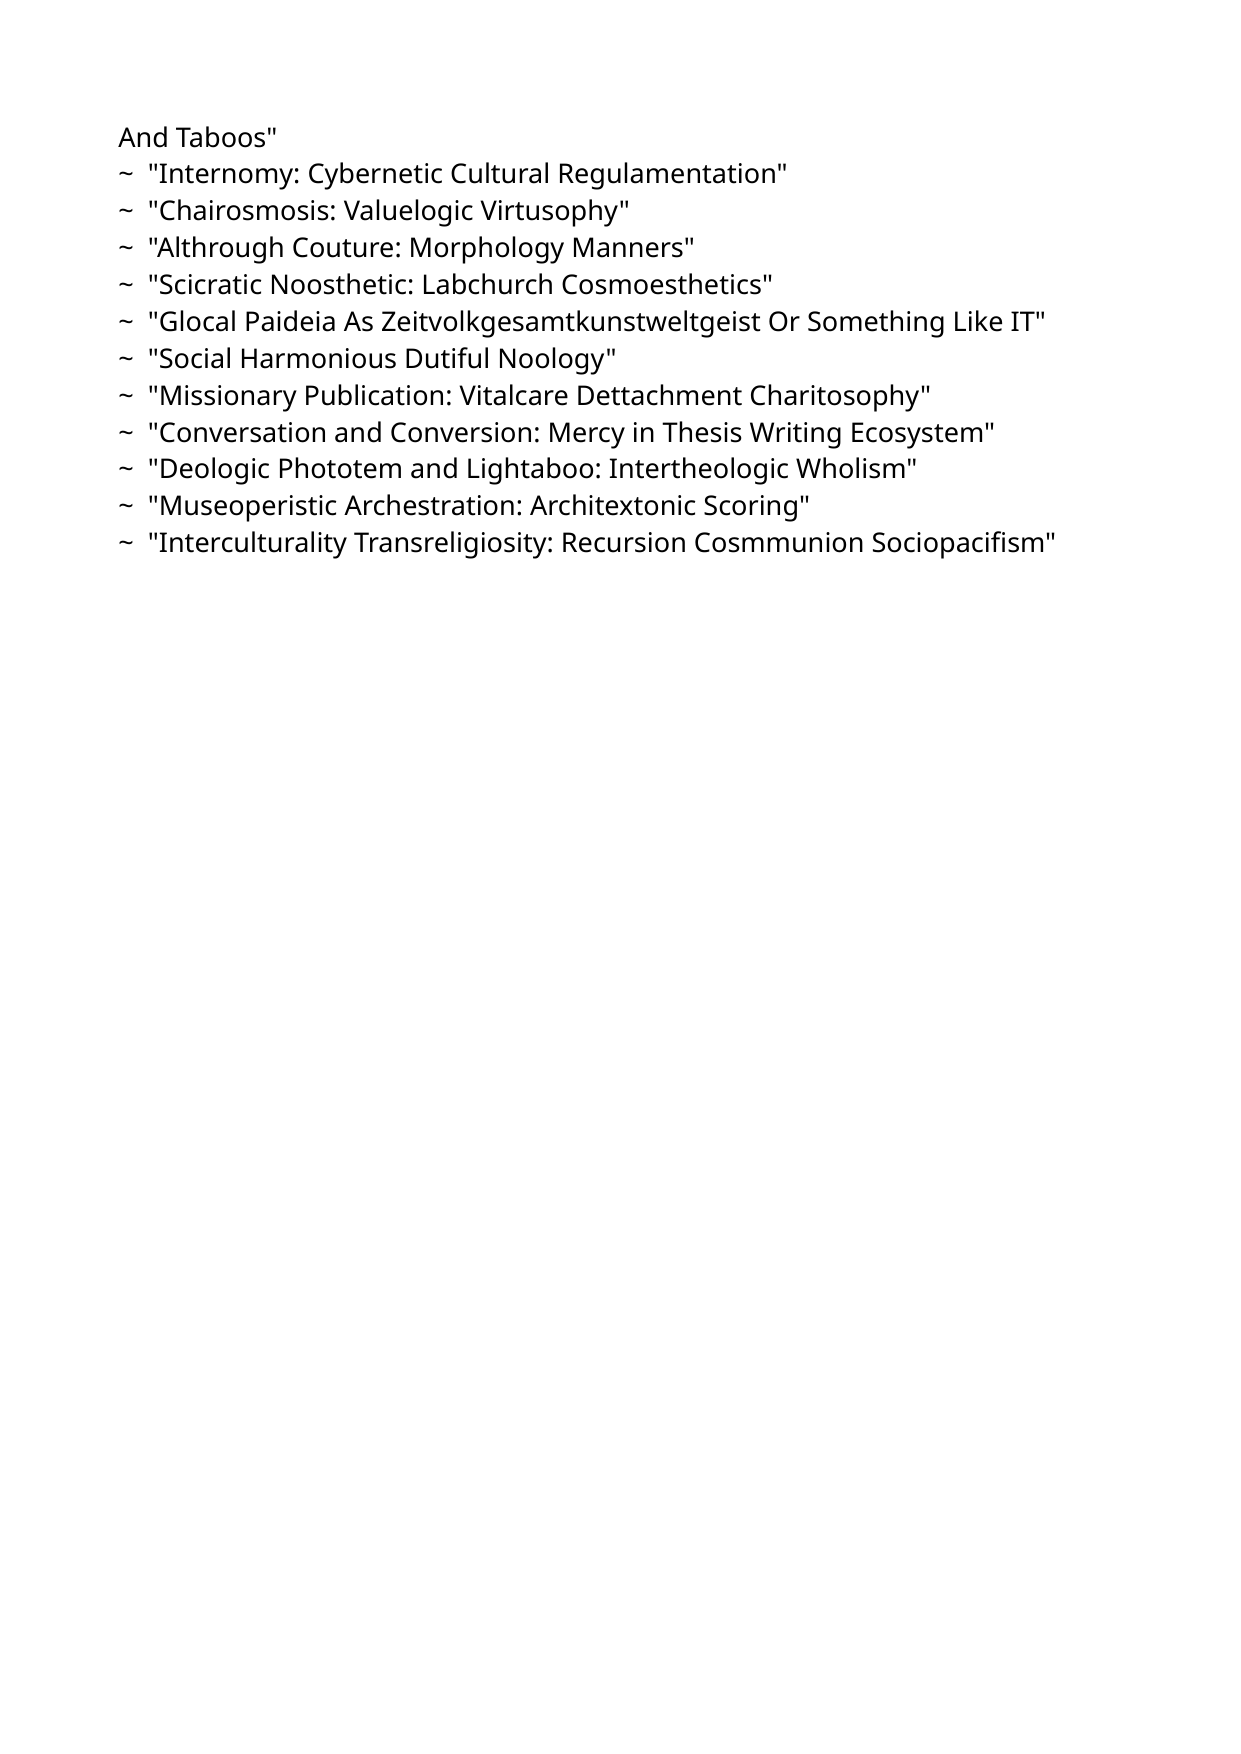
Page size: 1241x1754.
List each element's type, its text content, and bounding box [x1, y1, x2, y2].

text ~ "Internomy: Cybernetic Cultural Regulamentation" [118, 155, 1122, 192]
text ~ "Glocal Paideia As Zeitvolkgesamtkunstweltgeist Or Something Like IT" [118, 302, 1122, 339]
text ~ "Interculturality Transreligiosity: Recursion Cosmmunion Sociopacifism" [118, 524, 1122, 561]
text ~ "Chairosmosis: Valuelogic Virtusophy" [118, 192, 1122, 229]
text ~ "Social Harmonious Dutiful Noology" [118, 339, 1122, 376]
text And Taboos" [118, 118, 1122, 155]
text ~ "Althrough Couture: Morphology Manners" [118, 229, 1122, 266]
text ~ "Museoperistic Archestration: Architextonic Scoring" [118, 487, 1122, 524]
text ~ "Deologic Phototem and Lightaboo: Intertheologic Wholism" [118, 450, 1122, 487]
text ~ "Missionary Publication: Vitalcare Dettachment Charitosophy" [118, 376, 1122, 413]
text ~ "Scicratic Noosthetic: Labchurch Cosmoesthetics" [118, 266, 1122, 302]
text ~ "Conversation and Conversion: Mercy in Thesis Writing Ecosystem" [118, 413, 1122, 450]
